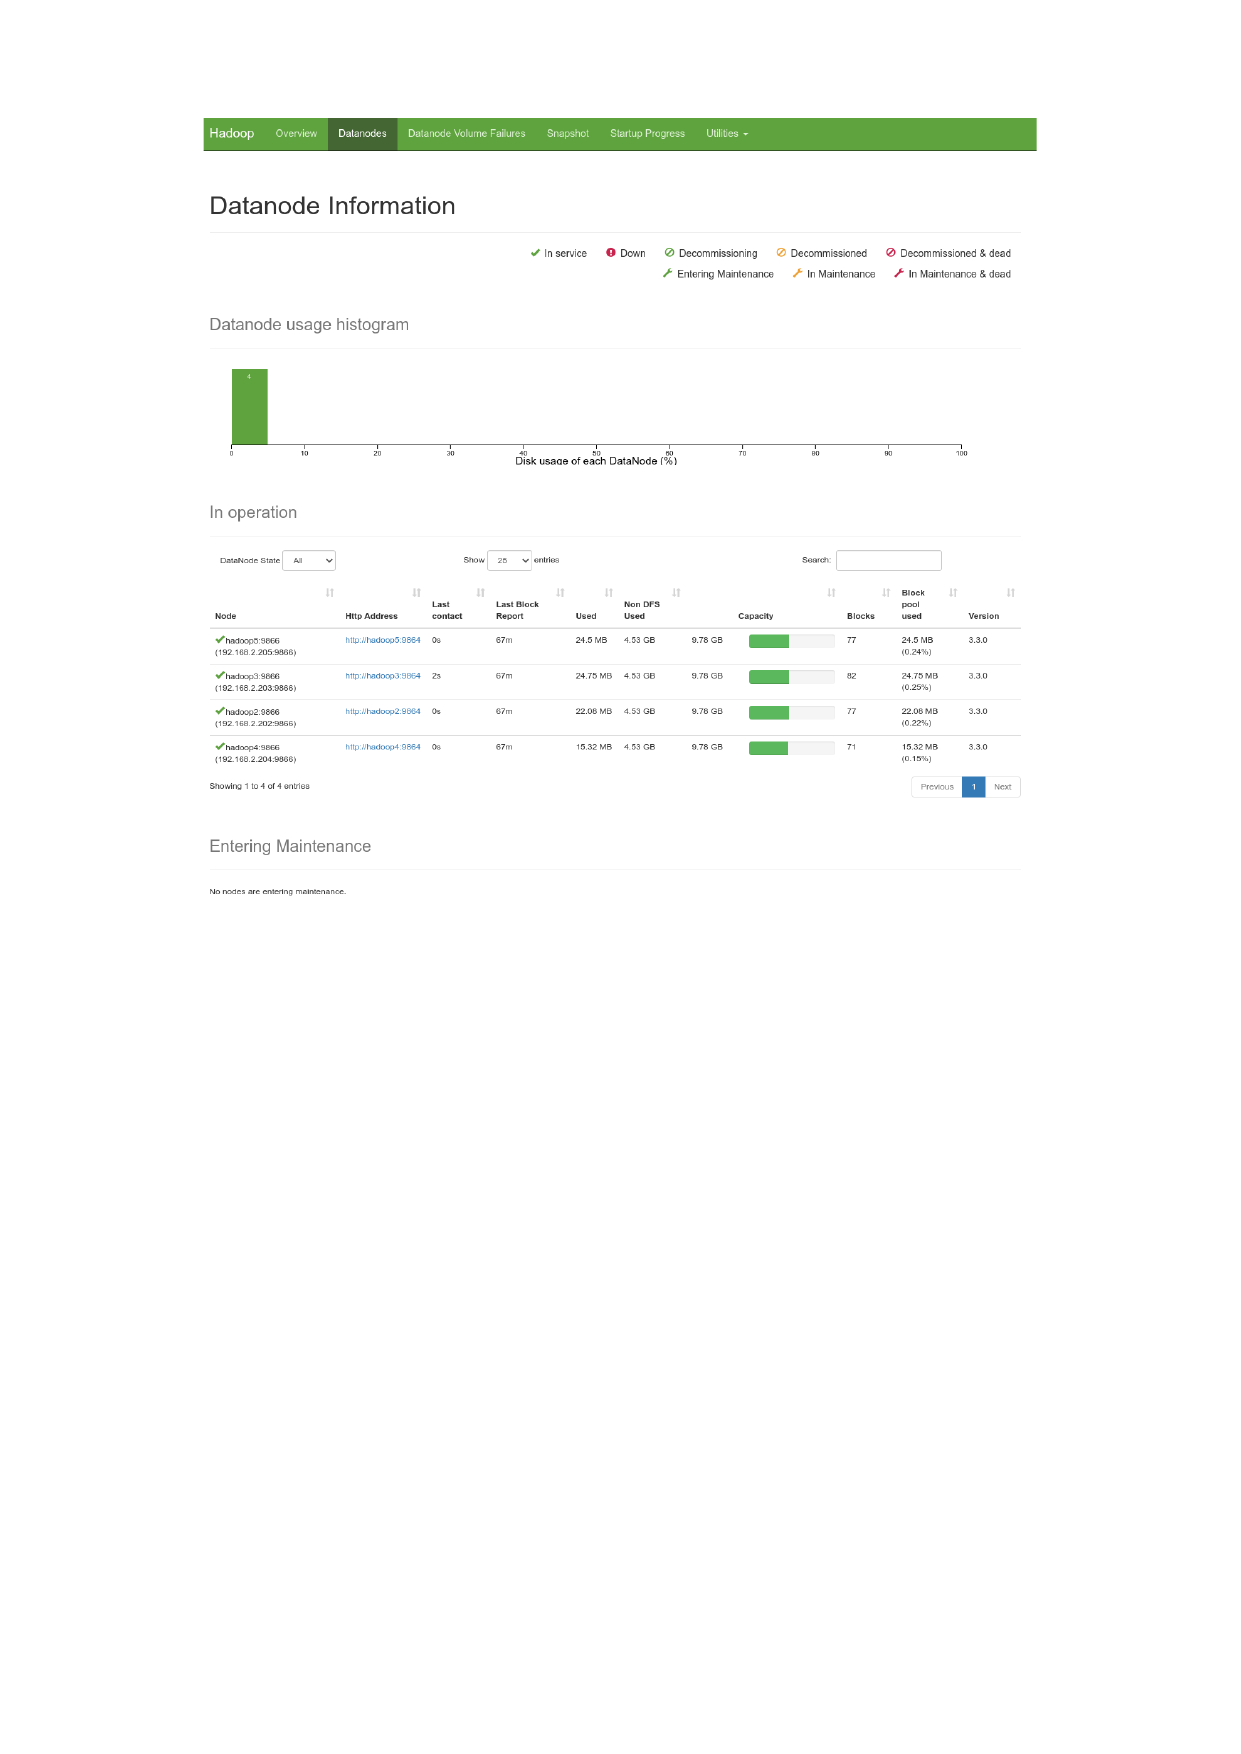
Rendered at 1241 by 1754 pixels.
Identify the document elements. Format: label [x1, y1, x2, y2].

picture [203, 118, 1037, 909]
